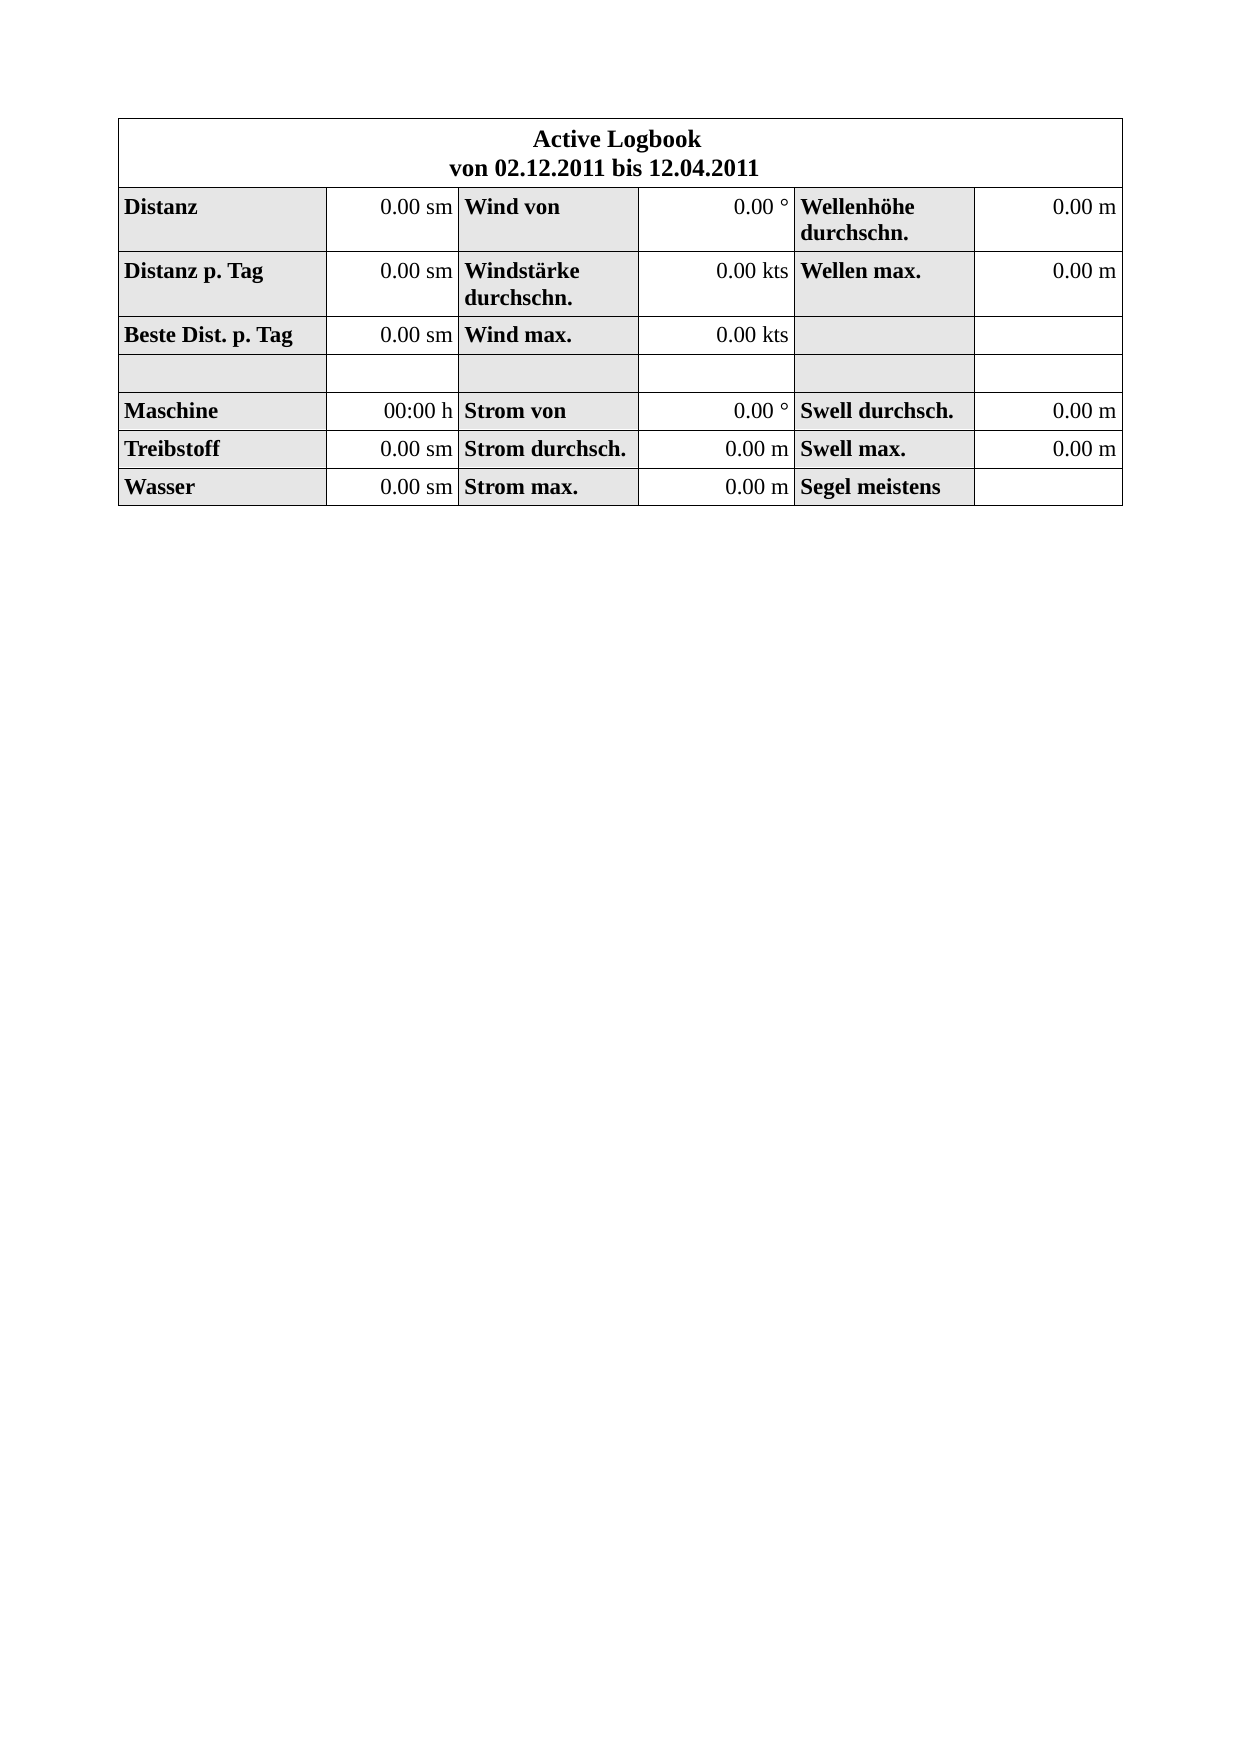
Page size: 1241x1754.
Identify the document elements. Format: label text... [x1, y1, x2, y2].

table_cell [975, 317, 1122, 354]
table_cell [795, 355, 974, 392]
table_cell 0.00 m [975, 252, 1122, 316]
table_cell Distanz p. Tag [119, 252, 326, 316]
table_cell [639, 355, 794, 392]
table_cell Segel meistens [795, 469, 974, 505]
table_cell [459, 355, 638, 392]
table_cell 0.00 sm [327, 431, 458, 467]
table_cell Treibstoff [119, 431, 326, 467]
table_cell 0.00 m [975, 188, 1122, 251]
table_cell 0.00 sm [327, 317, 458, 354]
table_cell Wasser [119, 469, 326, 505]
table_cell Maschine [119, 393, 326, 429]
table_cell Strom max. [459, 469, 638, 505]
table_cell 0.00 sm [327, 252, 458, 316]
table_cell Wellen max. [795, 252, 974, 316]
table_cell 0.00 kts [639, 252, 794, 316]
table_header Active Logbook von 02.12.2011 bis 12.04.2011 [119, 119, 1122, 187]
table_cell Swell durchsch. [795, 393, 974, 429]
table_cell 0.00 m [639, 469, 794, 505]
table_cell [975, 355, 1122, 392]
table_cell Strom durchsch. [459, 431, 638, 467]
table_cell Swell max. [795, 431, 974, 467]
table_cell 0.00 sm [327, 469, 458, 505]
table_cell Beste Dist. p. Tag [119, 317, 326, 354]
table_cell 0.00 kts [639, 317, 794, 354]
table_cell 0.00 m [975, 393, 1122, 429]
table_cell 0.00 ° [639, 188, 794, 251]
table_cell Windstärke durchschn. [459, 252, 638, 316]
table_cell Distanz [119, 188, 326, 251]
table_cell [975, 469, 1122, 505]
table_cell [795, 317, 974, 354]
table_cell Wind max. [459, 317, 638, 354]
table_cell [327, 355, 458, 392]
table_cell [119, 355, 326, 392]
table_cell Strom von [459, 393, 638, 429]
table_cell Wellenhöhe durchschn. [795, 188, 974, 251]
table_cell 00:00 h [327, 393, 458, 429]
table_cell 0.00 m [639, 431, 794, 467]
table_cell 0.00 sm [327, 188, 458, 251]
table_cell 0.00 m [975, 431, 1122, 467]
table_cell Wind von [459, 188, 638, 251]
table_cell 0.00 ° [639, 393, 794, 429]
